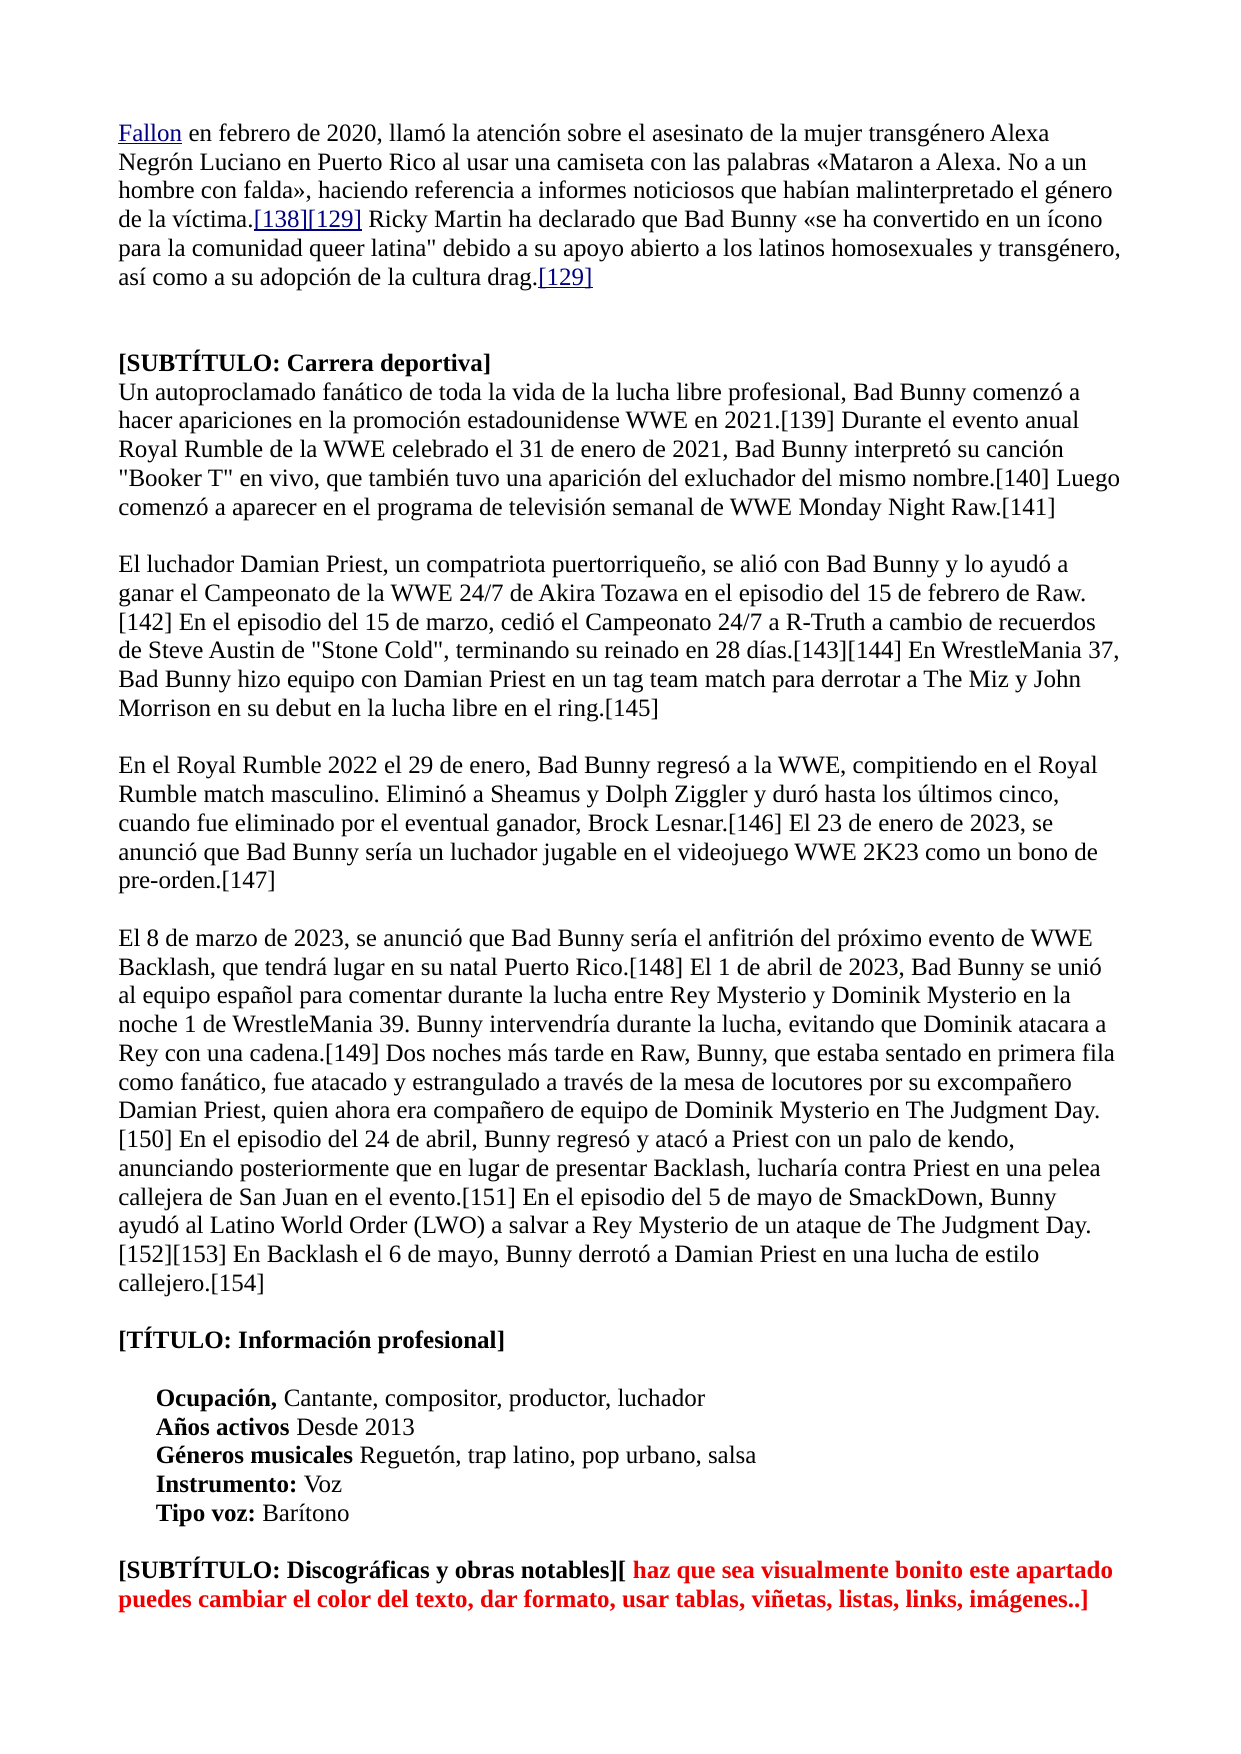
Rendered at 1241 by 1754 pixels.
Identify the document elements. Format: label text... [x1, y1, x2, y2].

text Géneros musicales Reguetón, trap latino, pop urbano, salsa [156, 1441, 1122, 1469]
text [SUBTÍTULO: Carrera deportiva] Un autoproclamado fanático de toda la vida de la lucha libre profesional, Bad Bunny comenzó a hacer apariciones en la promoción estadounidense WWE en 2021.[139]​ Durante el evento anual Royal Rumble de la WWE celebrado el 31 de enero de 2021, Bad Bunny interpretó su canción "Booker T" en vivo, que también tuvo una aparición del exluchador del mismo nombre.[140]​ Luego comenzó a aparecer en el programa de televisión semanal de WWE Monday Night Raw.[141]​ [118, 348, 1122, 521]
text Tipo voz: Barítono [156, 1498, 1122, 1527]
text Fallon en febrero de 2020, llamó la atención sobre el asesinato de la mujer transgénero Alexa Negrón Luciano en Puerto Rico al usar una camiseta con las palabras «Mataron a Alexa. No a un hombre con falda», haciendo referencia a informes noticiosos que habían malinterpretado el género de la víctima.[138]​[129]​ Ricky Martin ha declarado que Bad Bunny «se ha convertido en un ícono para la comunidad queer latina" debido a su apoyo abierto a los latinos homosexuales y transgénero, así como a su adopción de la cultura drag.[129]​ [118, 118, 1122, 291]
text Ocupación, Cantante, compositor, productor, luchador [156, 1383, 1122, 1412]
text El 8 de marzo de 2023, se anunció que Bad Bunny sería el anfitrión del próximo evento de WWE Backlash, que tendrá lugar en su natal Puerto Rico.[148]​ El 1 de abril de 2023, Bad Bunny se unió al equipo español para comentar durante la lucha entre Rey Mysterio y Dominik Mysterio en la noche 1 de WrestleMania 39. Bunny intervendría durante la lucha, evitando que Dominik atacara a Rey con una cadena.[149]​ Dos noches más tarde en Raw, Bunny, que estaba sentado en primera fila como fanático, fue atacado y estrangulado a través de la mesa de locutores por su excompañero Damian Priest, quien ahora era compañero de equipo de Dominik Mysterio en The Judgment Day.[150]​ En el episodio del 24 de abril, Bunny regresó y atacó a Priest con un palo de kendo, anunciando posteriormente que en lugar de presentar Backlash, lucharía contra Priest en una pelea callejera de San Juan en el evento.[151]​ En el episodio del 5 de mayo de SmackDown, Bunny ayudó al Latino World Order (LWO) a salvar a Rey Mysterio de un ataque de The Judgment Day.[152]​[153]​ En Backlash el 6 de mayo, Bunny derrotó a Damian Priest en una lucha de estilo callejero.[154]​ [118, 923, 1122, 1297]
text Años activos Desde 2013 [156, 1412, 1122, 1441]
text En el Royal Rumble 2022 el 29 de enero, Bad Bunny regresó a la WWE, compitiendo en el Royal Rumble match masculino. Eliminó a Sheamus y Dolph Ziggler y duró hasta los últimos cinco, cuando fue eliminado por el eventual ganador, Brock Lesnar.[146]​ El 23 de enero de 2023, se anunció que Bad Bunny sería un luchador jugable en el videojuego WWE 2K23 como un bono de pre-orden.[147]​ [118, 751, 1122, 894]
text Instrumento: Voz [156, 1469, 1122, 1498]
text El luchador Damian Priest, un compatriota puertorriqueño, se alió con Bad Bunny y lo ayudó a ganar el Campeonato de la WWE 24/7 de Akira Tozawa en el episodio del 15 de febrero de Raw.[142]​ En el episodio del 15 de marzo, cedió el Campeonato 24/7 a R-Truth a cambio de recuerdos de Steve Austin de "Stone Cold", terminando su reinado en 28 días.[143]​[144]​ En WrestleMania 37, Bad Bunny hizo equipo con Damian Priest en un tag team match para derrotar a The Miz y John Morrison en su debut en la lucha libre en el ring.[145]​ [118, 549, 1122, 722]
text [SUBTÍTULO: Discográficas y obras notables][ haz que sea visualmente bonito este apartado puedes cambiar el color del texto, dar formato, usar tablas, viñetas, listas, links, imágenes..] [118, 1556, 1122, 1613]
text [TÍTULO: Información profesional] [118, 1326, 1122, 1354]
